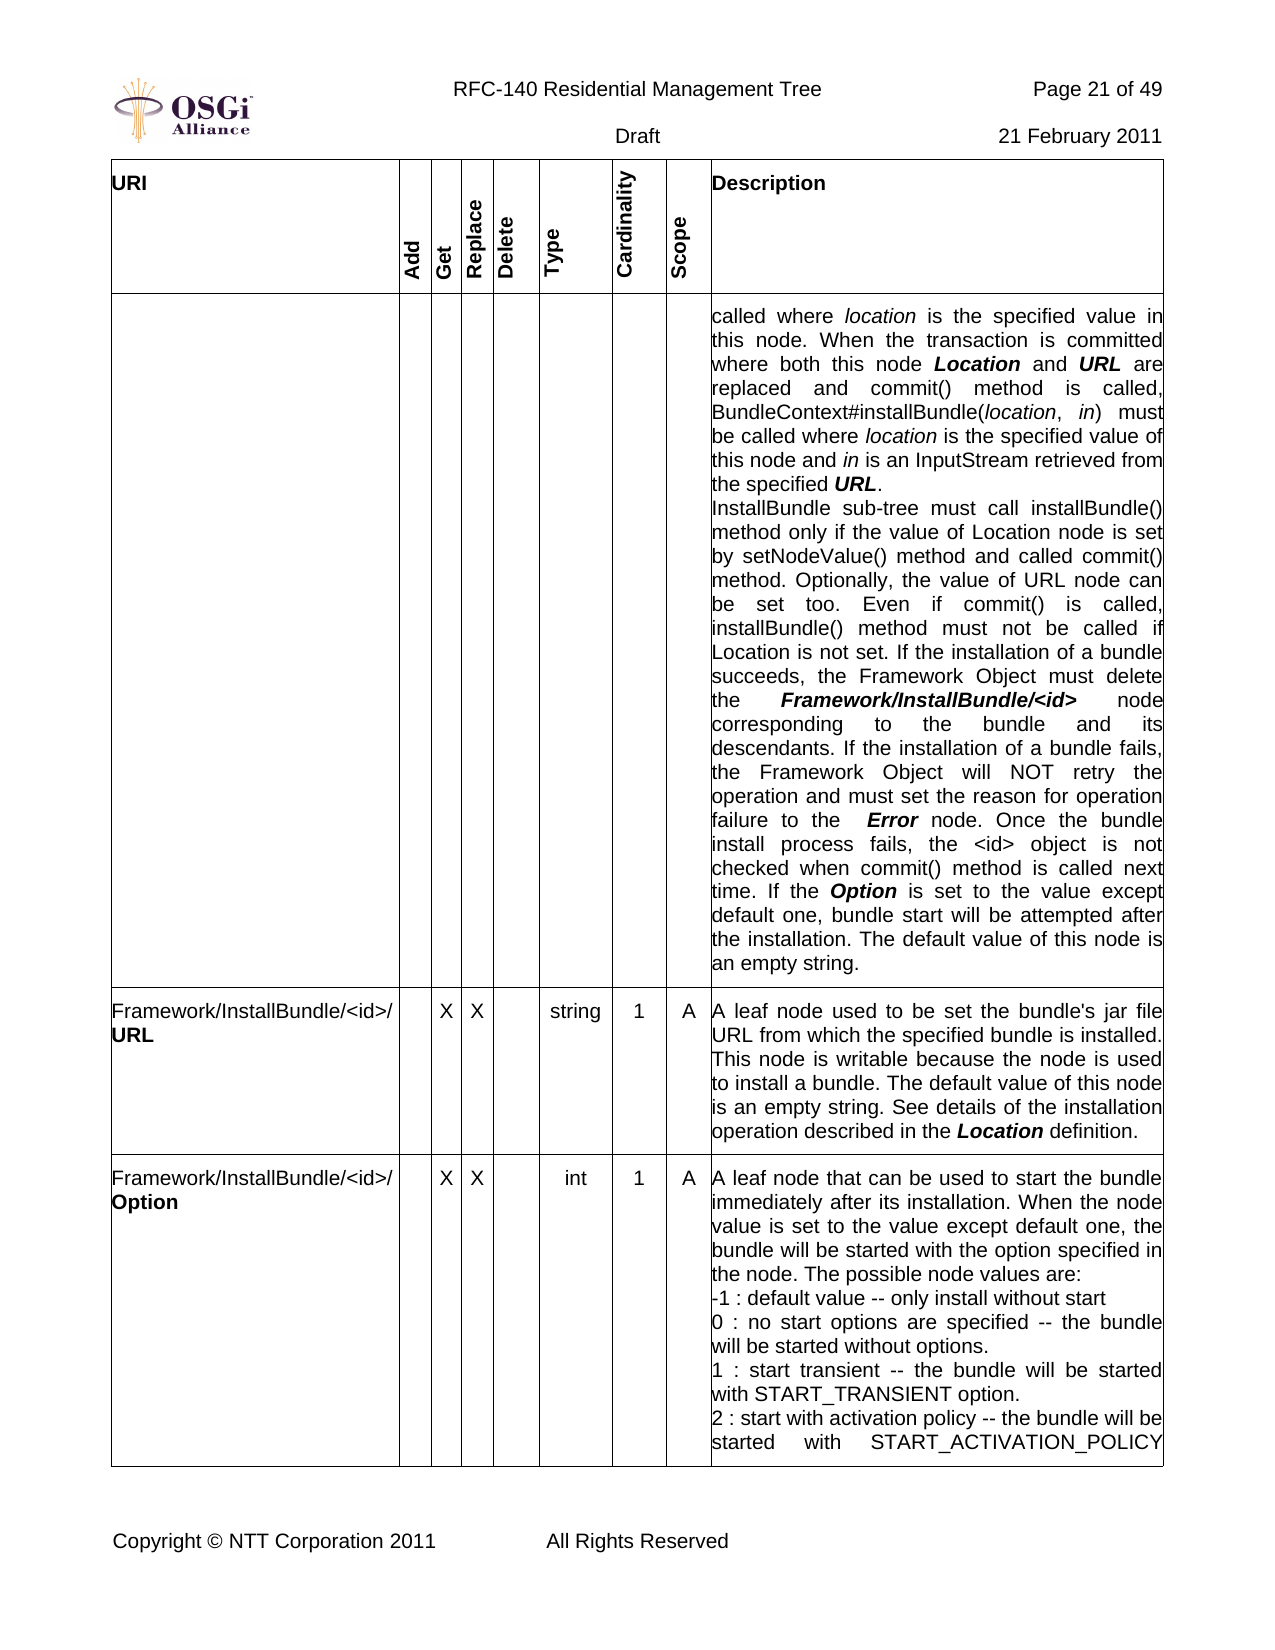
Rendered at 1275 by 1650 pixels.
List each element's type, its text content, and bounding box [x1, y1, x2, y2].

table_cell [432, 294, 461, 987]
table_cell X [462, 988, 493, 1154]
table_cell [667, 294, 711, 987]
table_cell 1 [613, 1155, 666, 1466]
picture [114, 78, 254, 143]
table_cell Framework/InstallBundle/<id>/ URL [112, 988, 399, 1154]
table_cell [494, 294, 539, 987]
table_cell called where location is the specified value in this node. When the transaction is committed where both this node Location and URL are replaced and commit() method is called, BundleContext#installBundle(location, in) must be called where location is the specified value of this node and in is an InputStream retrieved from the specified URL. InstallBundle sub-tree must call installBundle() method only if the value of Location node is set by setNodeValue() method and called commit() method. Optionally, the value of URL node can be set too. Even if commit() is called, installBundle() method must not be called if Location is not set. If the installation of a bundle succeeds, the Framework Object must delete the Framework/InstallBundle/<id> node corresponding to the bundle and its descendants. If the installation of a bundle fails, the Framework Object will NOT retry the operation and must set the reason for operation failure to the Error node. Once the bundle install process fails, the <id> object is not checked when commit() method is called next time. If the Option is set to the value except default one, bundle start will be attempted after the installation. The default value of this node is an empty string. [712, 294, 1163, 987]
table_header Cardinality [613, 160, 666, 292]
table_cell X [432, 988, 461, 1154]
table_header URI [112, 160, 399, 292]
table_header Add [400, 160, 431, 292]
table_cell [494, 1155, 539, 1466]
table_cell [494, 988, 539, 1154]
table_cell [613, 294, 666, 987]
table_cell 1 [613, 988, 666, 1154]
table_cell [112, 294, 399, 987]
table_header Get [432, 160, 461, 292]
table_cell [462, 294, 493, 987]
table_header Type [540, 160, 612, 292]
table_cell [400, 988, 431, 1154]
table_header Description [712, 160, 1163, 292]
table_cell string [540, 988, 612, 1154]
table_cell Framework/InstallBundle/<id>/ Option [112, 1155, 399, 1466]
table_cell X [432, 1155, 461, 1466]
table_cell A [667, 988, 711, 1154]
table_cell X [462, 1155, 493, 1466]
table_cell A leaf node used to be set the bundle's jar file URL from which the specified bundle is installed. This node is writable because the node is used to install a bundle. The default value of this node is an empty string. See details of the installation operation described in the Location definition. [712, 988, 1163, 1154]
table_header Delete [494, 160, 539, 292]
table_cell A leaf node that can be used to start the bundle immediately after its installation. When the node value is set to the value except default one, the bundle will be started with the option specified in the node. The possible node values are: -1 : default value -- only install without start 0 : no start options are specified -- the bundle will be started without options. 1 : start transient -- the bundle will be started with START_TRANSIENT option. 2 : start with activation policy -- the bundle will be started with START_ACTIVATION_POLICY [712, 1155, 1163, 1466]
table_cell [540, 294, 612, 987]
table_cell [400, 1155, 431, 1466]
table_header Replace [462, 160, 493, 292]
table_cell A [667, 1155, 711, 1466]
table_cell [400, 294, 431, 987]
table_header Scope [667, 160, 711, 292]
table_cell int [540, 1155, 612, 1466]
